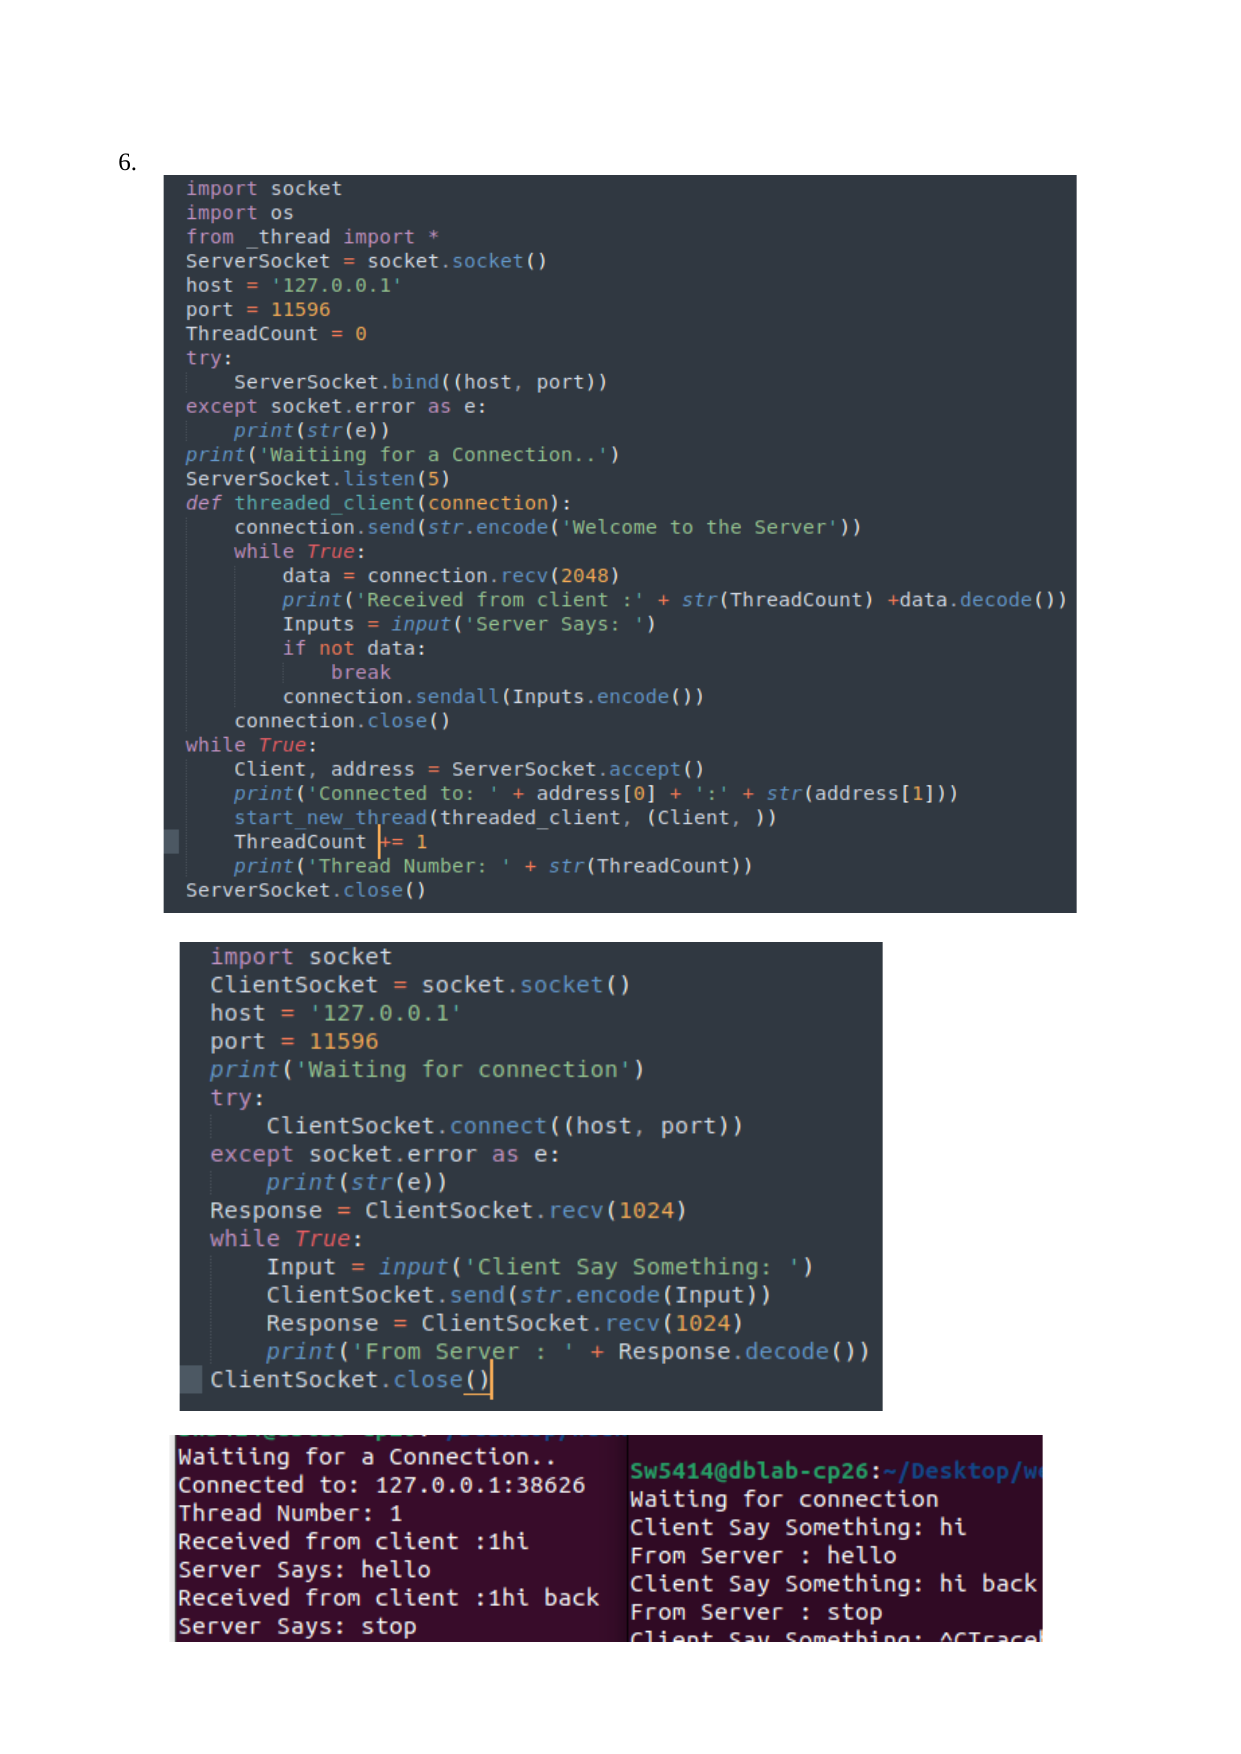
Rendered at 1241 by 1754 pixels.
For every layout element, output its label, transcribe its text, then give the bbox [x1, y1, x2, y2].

picture [169, 1435, 1043, 1642]
picture [179, 942, 883, 1411]
text 6. [118, 147, 1122, 176]
picture [163, 175, 1077, 913]
